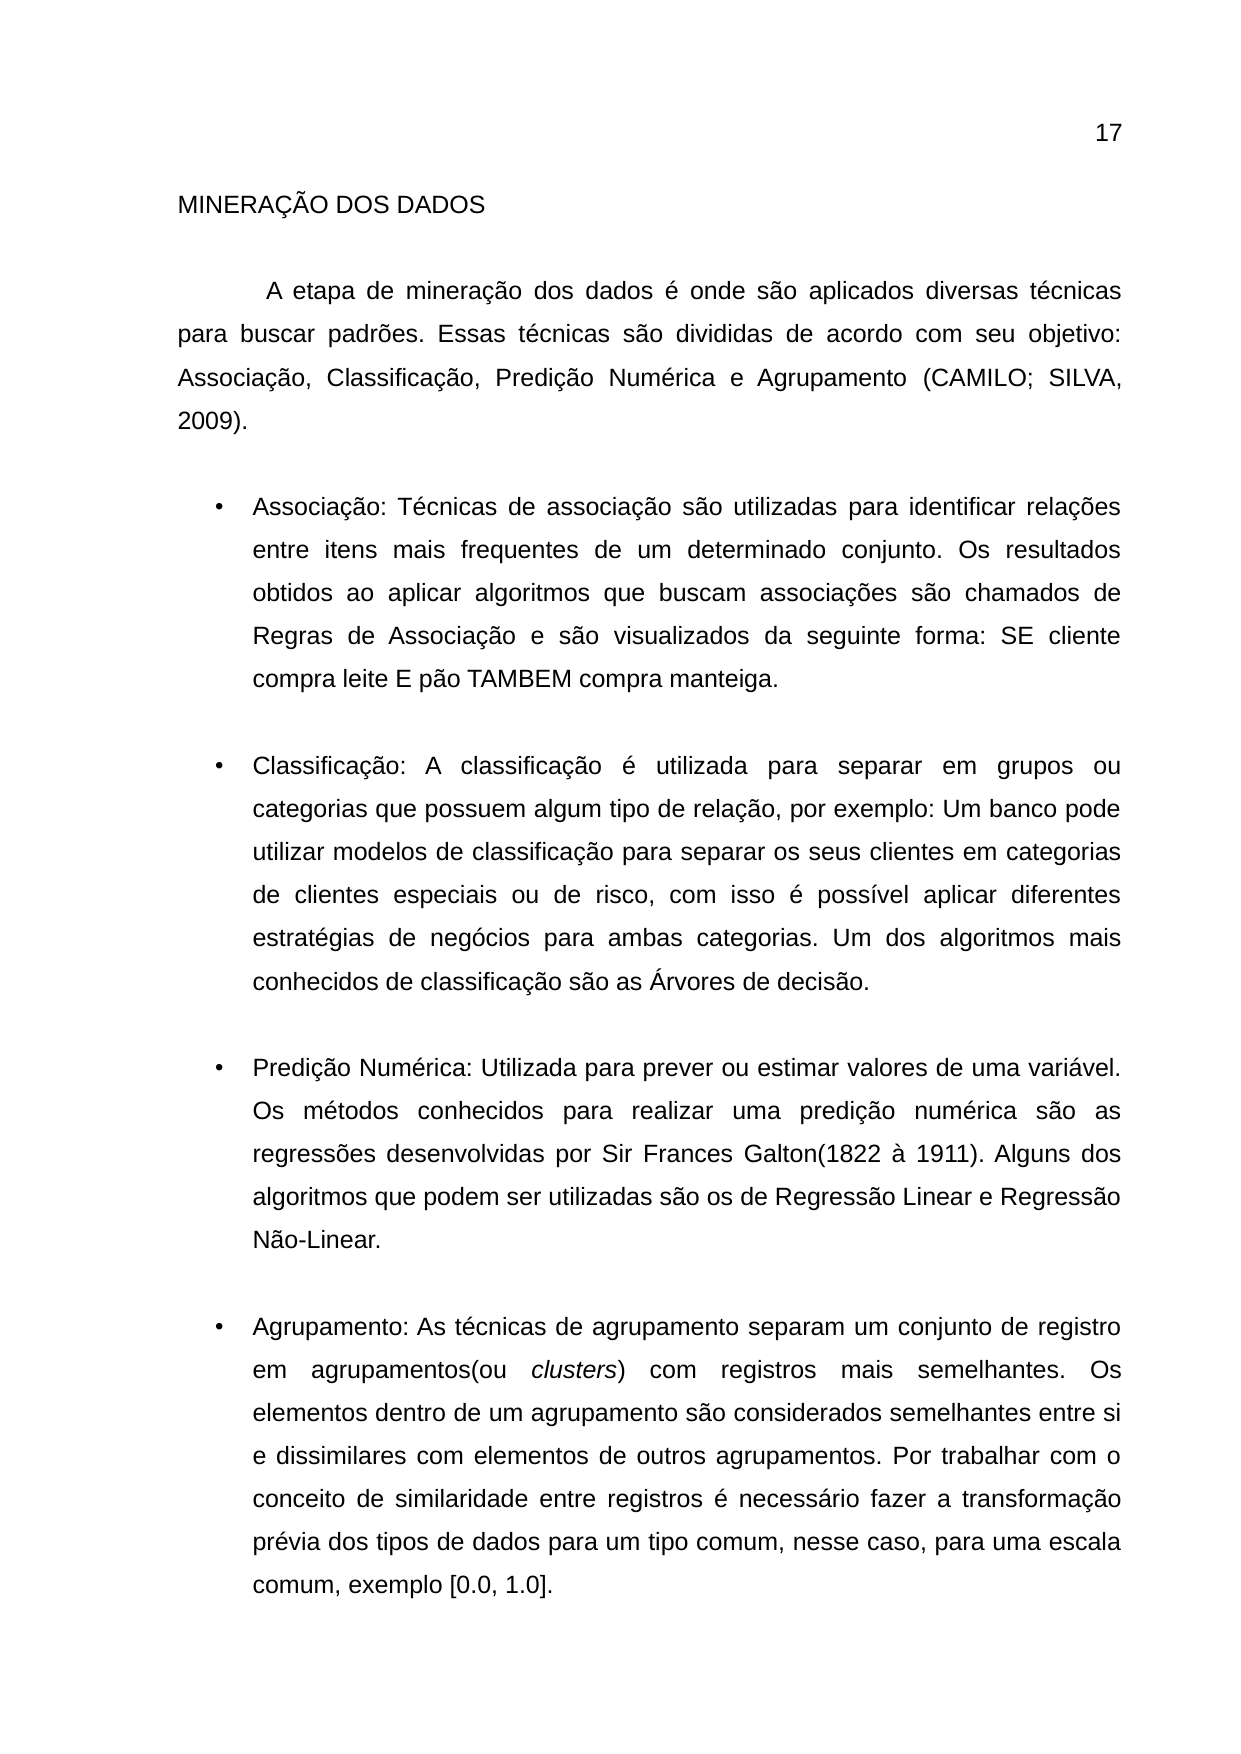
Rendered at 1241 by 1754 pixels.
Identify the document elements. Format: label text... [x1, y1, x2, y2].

list Classificação: A classificação é utilizada para separar em grupos ou categorias que possuem algum tipo de relação, por exemplo: Um banco pode utilizar modelos de classificação para separar os seus clientes em categorias de clientes especiais ou de risco, com isso é possível aplicar diferentes estratégias de negócios para ambas categorias. Um dos algoritmos mais conhecidos de classificação são as Árvores de decisão. [215, 751, 1122, 995]
text A etapa de mineração dos dados é onde são aplicados diversas técnicas para buscar padrões. Essas técnicas são divididas de acordo com seu objetivo: Associação, Classificação, Predição Numérica e Agrupamento (CAMILO; SILVA, 2009). [177, 276, 1122, 434]
list Associação: Técnicas de associação são utilizadas para identificar relações entre itens mais frequentes de um determinado conjunto. Os resultados obtidos ao aplicar algoritmos que buscam associações são chamados de Regras de Associação e são visualizados da seguinte forma: SE cliente compra leite E pão TAMBEM compra manteiga. [215, 492, 1122, 693]
list Agrupamento: As técnicas de agrupamento separam um conjunto de registro em agrupamentos(ou clusters) com registros mais semelhantes. Os elementos dentro de um agrupamento são considerados semelhantes entre si e dissimilares com elementos de outros agrupamentos. Por trabalhar com o conceito de similaridade entre registros é necessário fazer a transformação prévia dos tipos de dados para um tipo comum, nesse caso, para uma escala comum, exemplo [0.0, 1.0]. [215, 1312, 1122, 1599]
text MINERAÇÃO DOS DADOS [177, 190, 1122, 219]
list Predição Numérica: Utilizada para prever ou estimar valores de uma variável. Os métodos conhecidos para realizar uma predição numérica são as regressões desenvolvidas por Sir Frances Galton(1822 à 1911). Alguns dos algoritmos que podem ser utilizadas são os de Regressão Linear e Regressão Não-Linear. [215, 1053, 1122, 1254]
